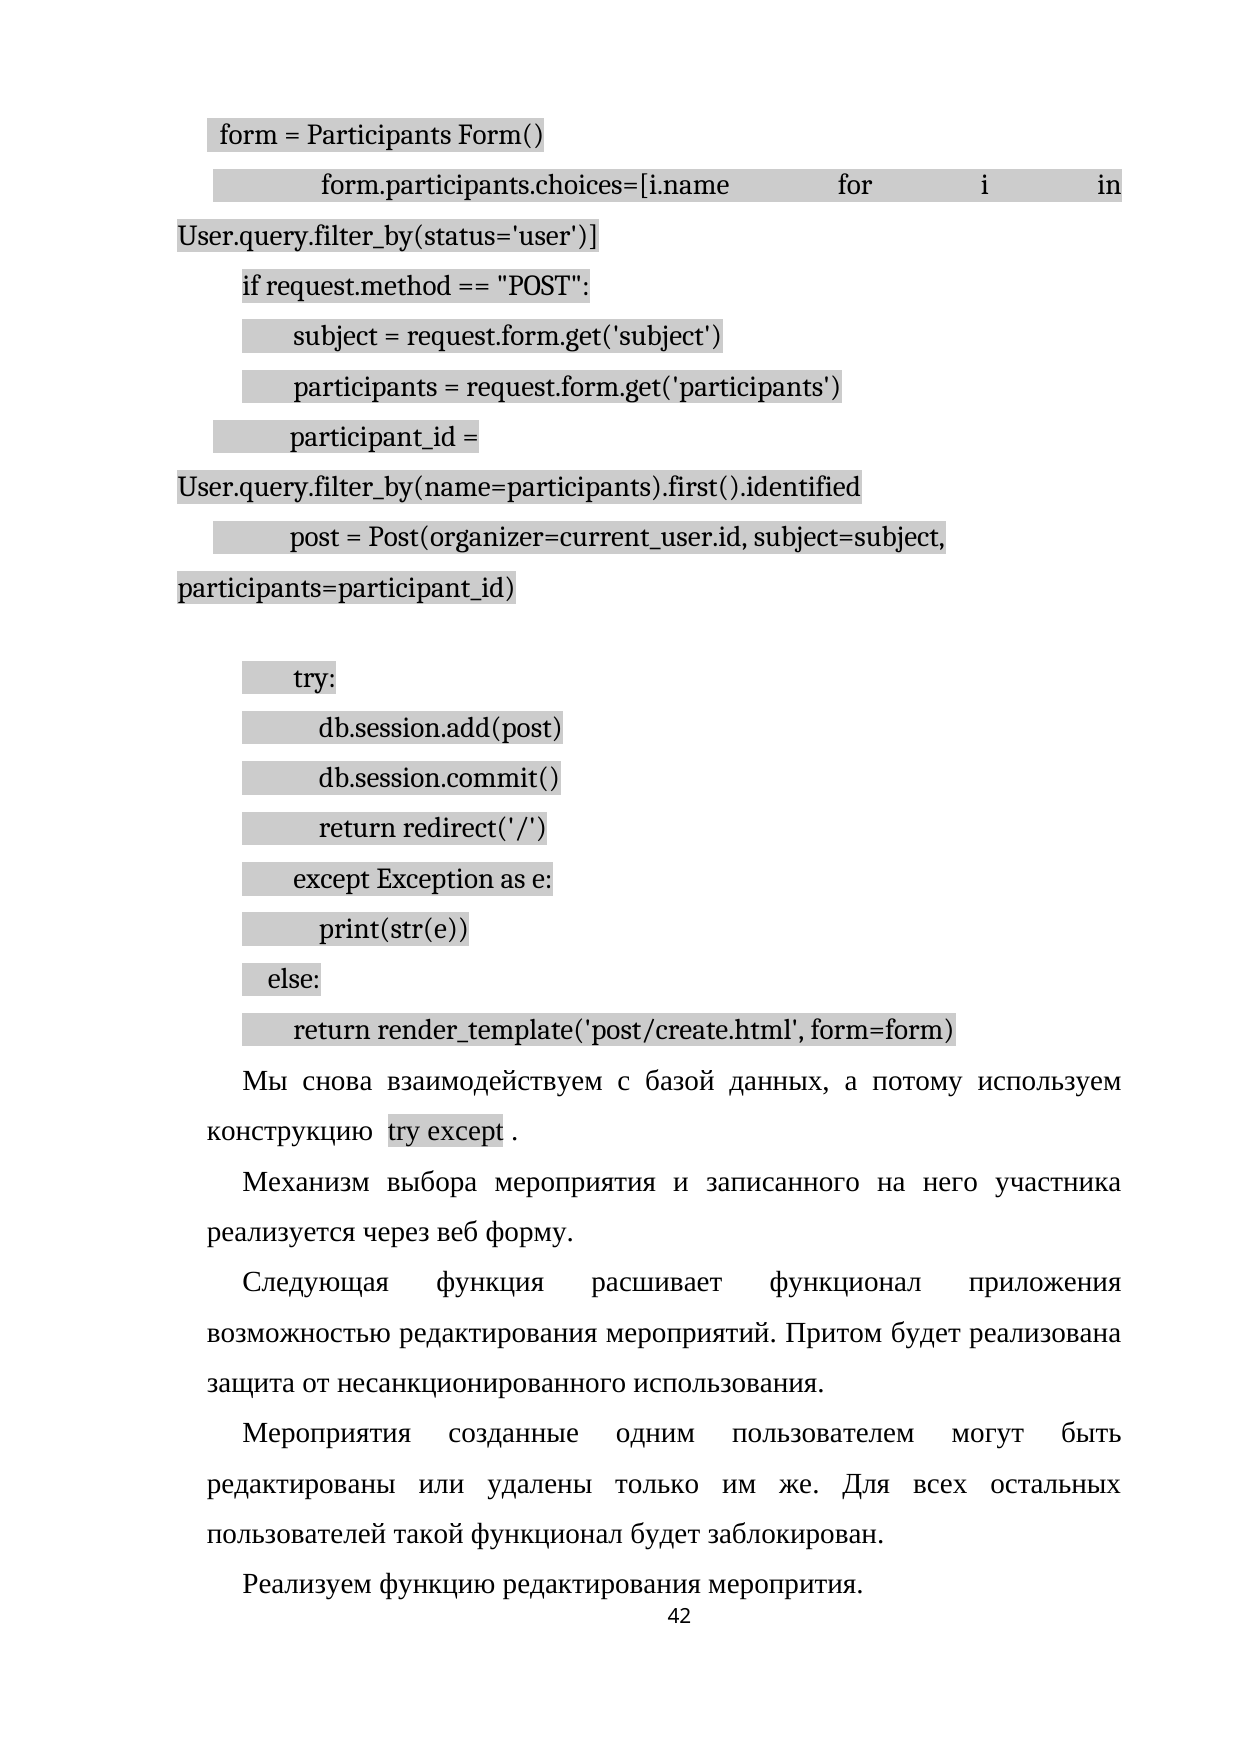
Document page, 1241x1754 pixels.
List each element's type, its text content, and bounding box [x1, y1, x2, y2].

list try: [207, 661, 1122, 694]
list participant_id = User.query.filter_by(name=participants).first().identified [177, 420, 1122, 504]
list return render_template('post/create.html', form=form) [207, 1013, 1122, 1046]
list if request.method == "POST": [207, 269, 1122, 303]
list Мероприятия созданные одним пользователем могут быть редактированы или удалены только им же. Для всех остальных пользователей такой функционал будет заблокирован. [207, 1415, 1122, 1549]
list db.session.add(post) [207, 711, 1122, 744]
list return redirect('/') [207, 812, 1122, 845]
list form = Participants Form() [207, 118, 1122, 152]
list Следующая функция расшивает функционал приложения возможностью редактирования мероприятий. Притом будет реализована защита от несанкционированного использования. [207, 1264, 1122, 1399]
list post = Post(organizer=current_user.id, subject=subject, participants=participant_id) [177, 521, 1122, 604]
list print(str(e)) [207, 912, 1122, 946]
list participants = request.form.get('participants') [207, 370, 1122, 403]
list db.session.commit() [207, 761, 1122, 795]
list subject = request.form.get('subject') [207, 319, 1122, 353]
list except Exception as e: [207, 862, 1122, 896]
list Реализуем функцию редактирования меропрития. [207, 1566, 1122, 1600]
list form.participants.choices=[i.name for i in User.query.filter_by(status='user')] [177, 168, 1122, 252]
list Механизм выбора мероприятия и записанного на него участника реализуется через веб форму. [207, 1164, 1122, 1248]
list else: [207, 963, 1122, 996]
list Мы снова взаимодействуем с базой данных, а потому используем конструкцию try except . [207, 1063, 1122, 1147]
